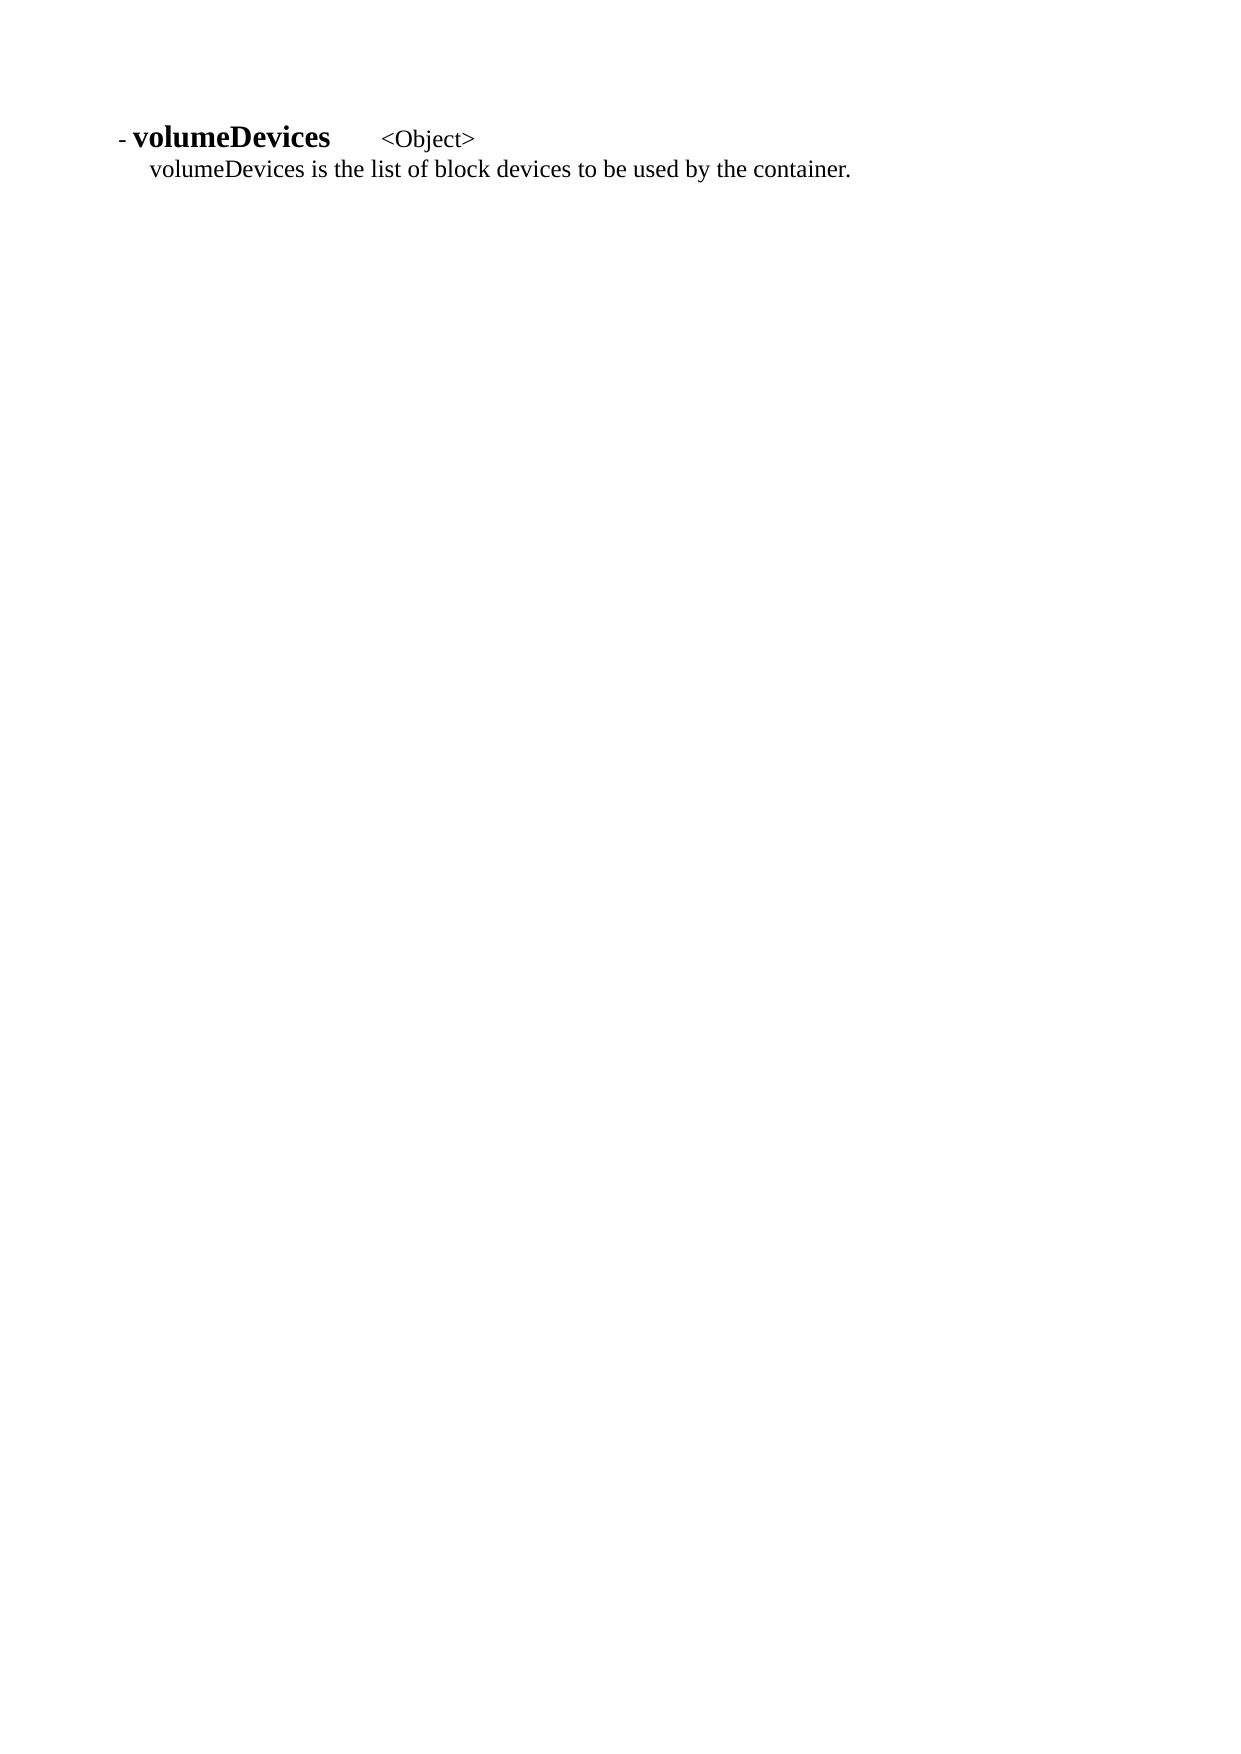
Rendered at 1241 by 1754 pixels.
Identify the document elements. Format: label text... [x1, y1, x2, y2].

text volumeDevices is the list of block devices to be used by the container. [118, 154, 1122, 183]
text - volumeDevices <Object> [118, 118, 1122, 154]
